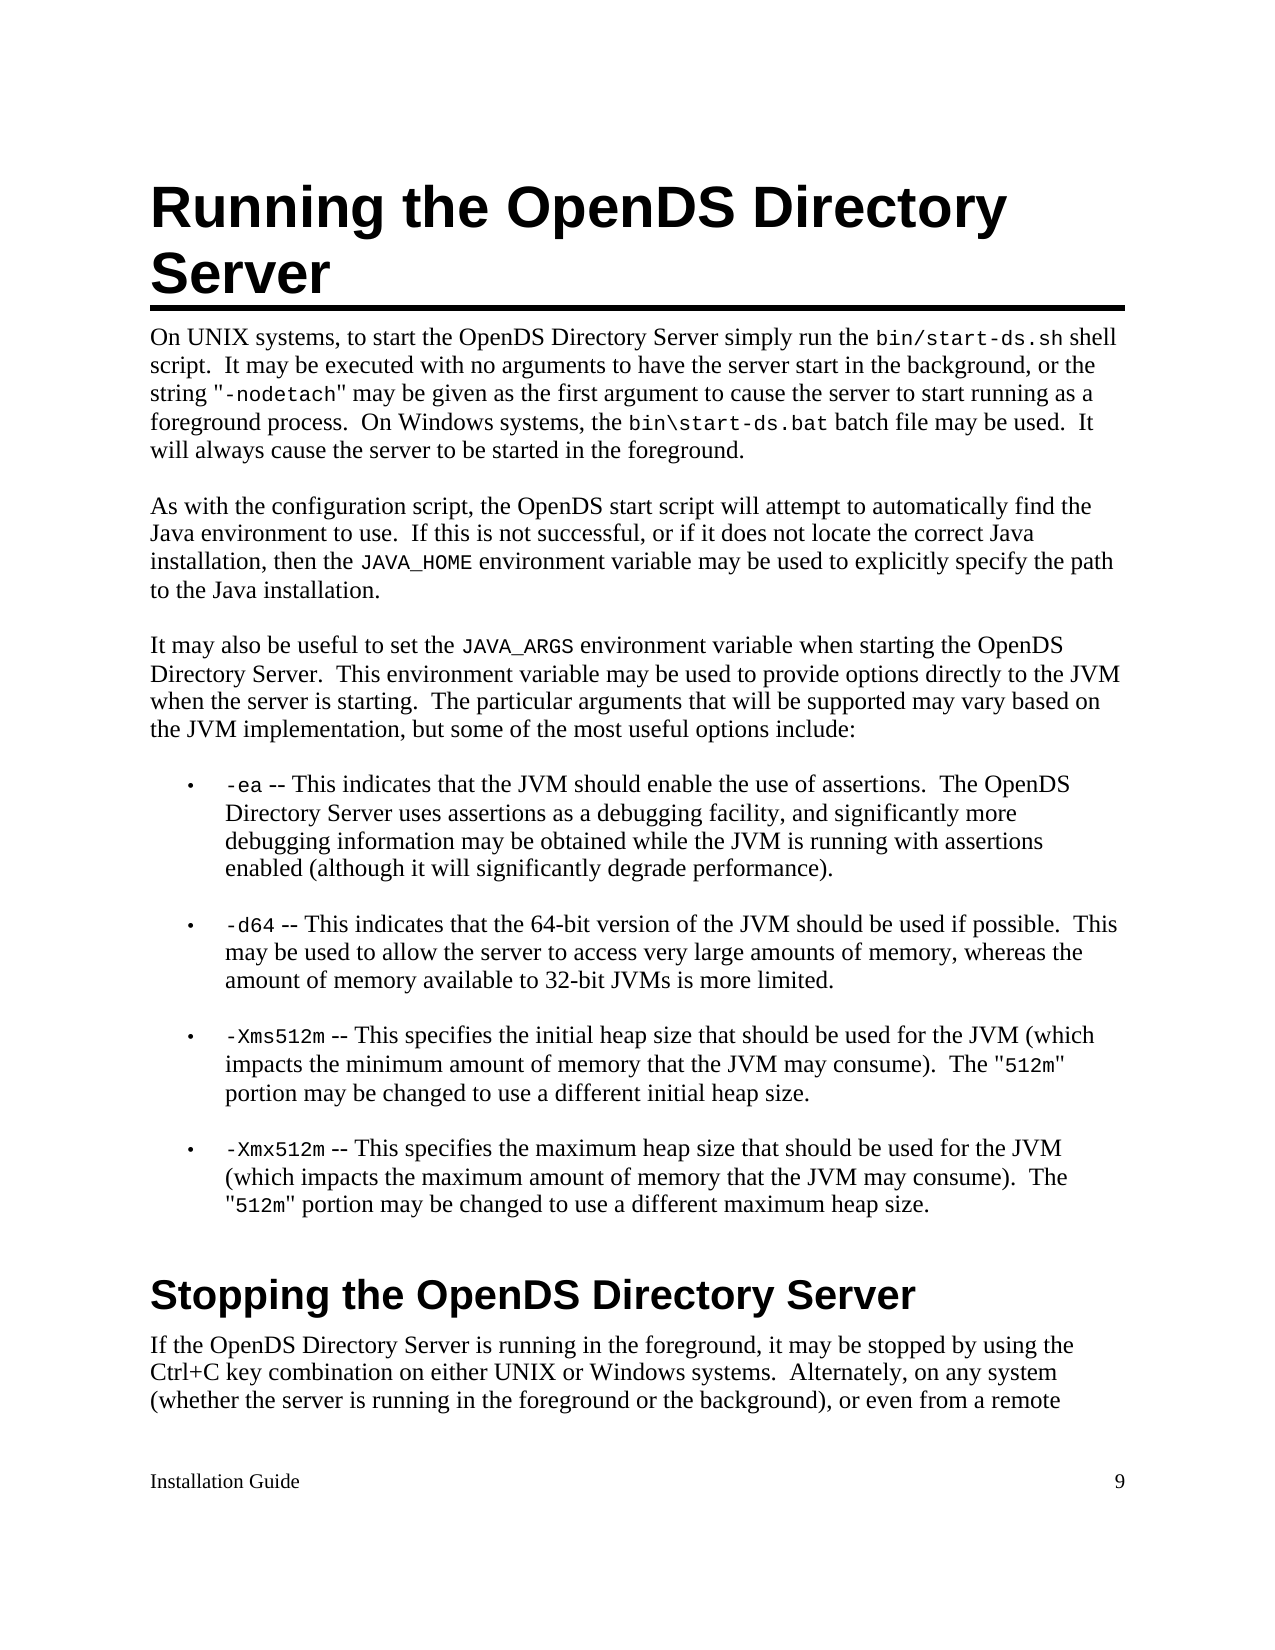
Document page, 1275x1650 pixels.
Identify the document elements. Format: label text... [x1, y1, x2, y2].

list -Xmx512m -- This specifies the maximum heap size that should be used for the JVM (which impacts the maximum amount of memory that the JVM may consume). The "512m" portion may be changed to use a different maximum heap size. [187, 1134, 1125, 1219]
list -d64 -- This indicates that the 64-bit version of the JVM should be used if possible. This may be used to allow the server to access very large amounts of memory, whereas the amount of memory available to 32-bit JVMs is more limited. [187, 910, 1125, 994]
text If the OpenDS Directory Server is running in the foreground, it may be stopped by using the Ctrl+C key combination on either UNIX or Windows systems. Alternately, on any system (whether the server is running in the foreground or the background), or even from a remote [150, 1331, 1125, 1414]
list -Xms512m -- This specifies the initial heap size that should be used for the JVM (which impacts the minimum amount of memory that the JVM may consume). The "512m" portion may be changed to use a different initial heap size. [187, 1022, 1125, 1106]
text On UNIX systems, to start the OpenDS Directory Server simply run the bin/start-ds.sh shell script. It may be executed with no arguments to have the server start in the background, or the string "-nodetach" may be given as the first argument to cause the server to start running as a foreground process. On Windows systems, the bin\start-ds.bat batch file may be used. It will always cause the server to be started in the foreground. [150, 323, 1125, 464]
subtitle Stopping the OpenDS Directory Server [150, 1272, 1125, 1318]
list -ea -- This indicates that the JVM should enable the use of assertions. The OpenDS Directory Server uses assertions as a debugging facility, and significantly more debugging information may be obtained while the JVM is running with assertions enabled (although it will significantly degrade performance). [187, 771, 1125, 882]
text As with the configuration script, the OpenDS start script will attempt to automatically find the Java environment to use. If this is not successful, or if it does not locate the correct Java installation, then the JAVA_HOME environment variable may be used to explicitly specify the path to the Java installation. [150, 492, 1125, 603]
subtitle Running the OpenDS Directory Server [150, 175, 1125, 305]
text It may also be useful to set the JAVA_ARGS environment variable when starting the OpenDS Directory Server. This environment variable may be used to provide options directly to the JVM when the server is starting. The particular arguments that will be supported may vary based on the JVM implementation, but some of the most useful options include: [150, 631, 1125, 743]
